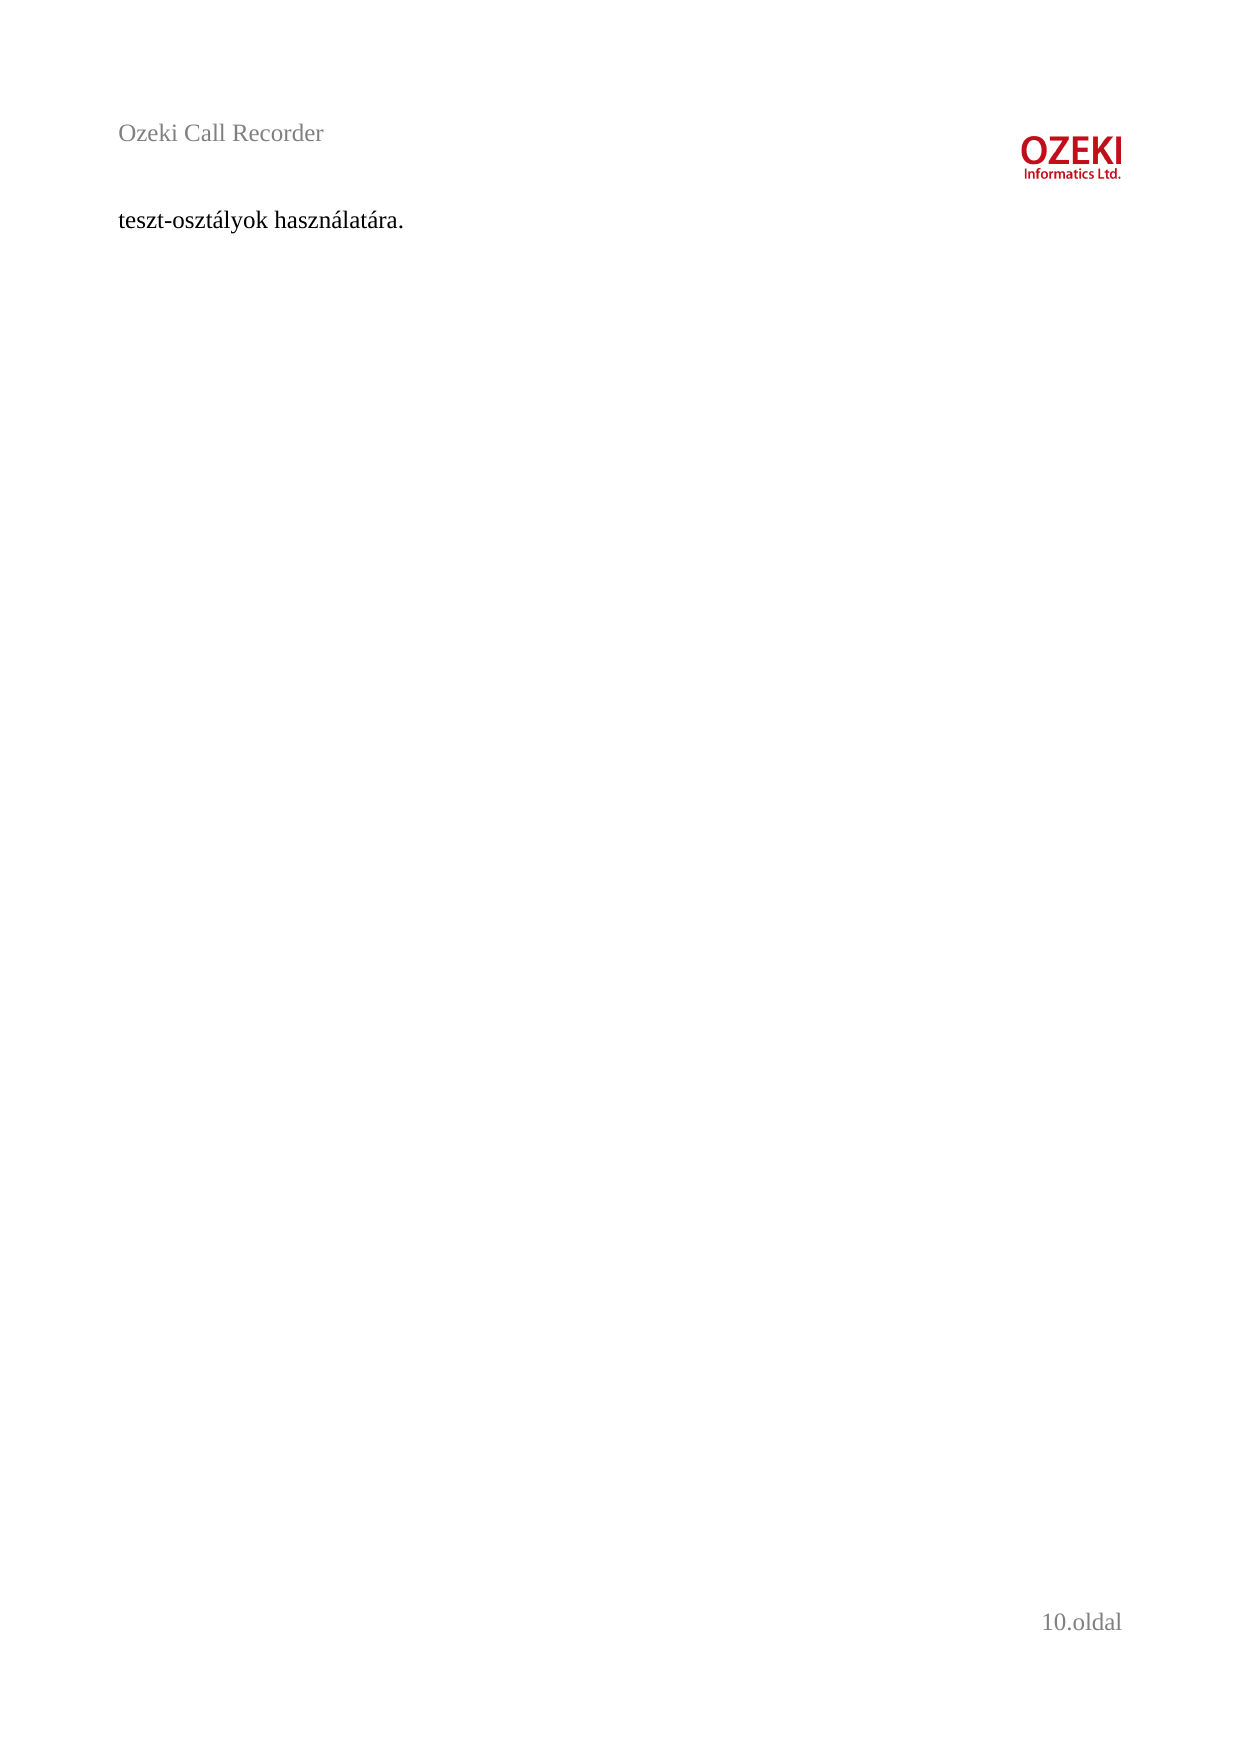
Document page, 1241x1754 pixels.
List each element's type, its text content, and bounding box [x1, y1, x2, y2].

picture [1020, 135, 1122, 181]
text teszt-osztályok használatára. [118, 205, 1122, 234]
